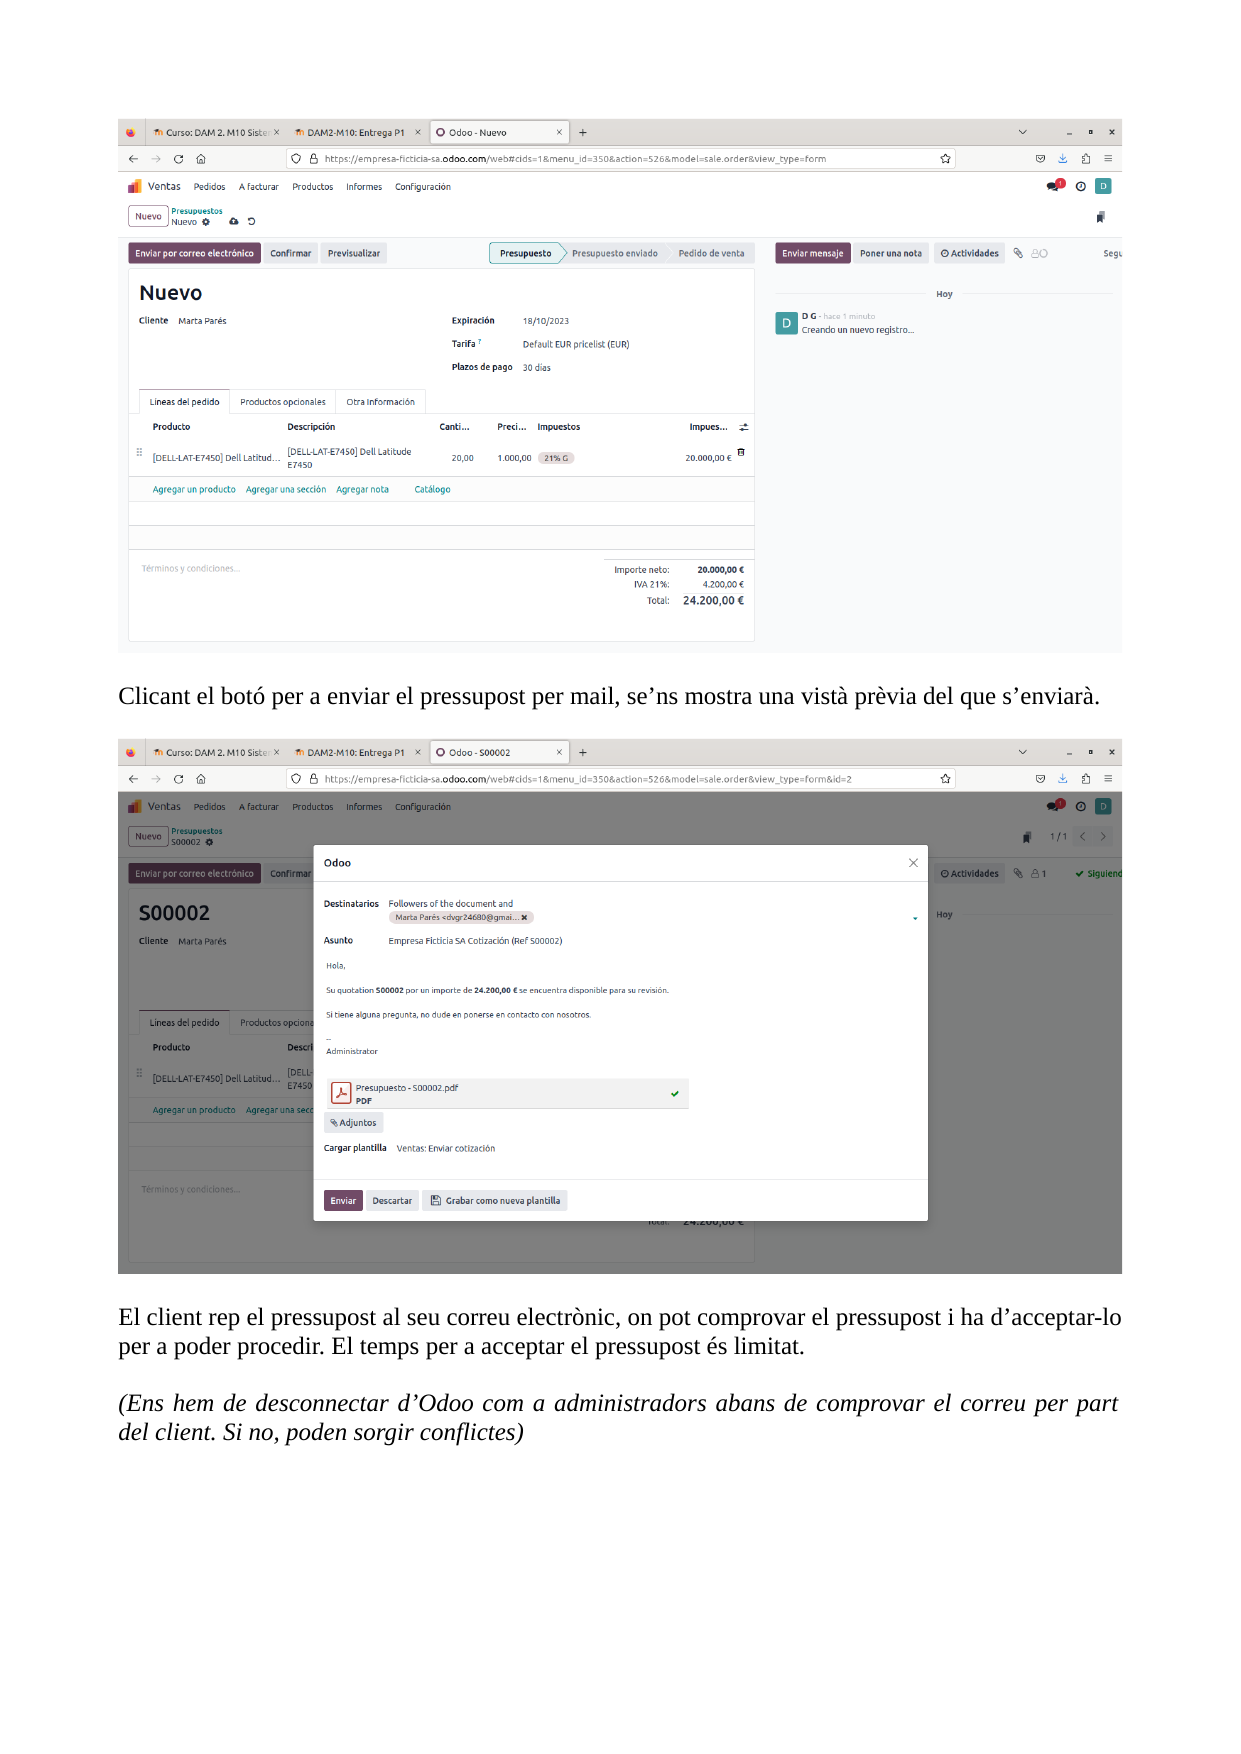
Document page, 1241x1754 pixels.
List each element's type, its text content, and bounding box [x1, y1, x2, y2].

text (Ens hem de desconnectar d’Odoo com a administradors abans de comprovar el correu per part del client. Si no, poden sorgir conflictes) [118, 1388, 1122, 1446]
text Clicant el botó per a enviar el pressupost per mail, se’ns mostra una vistà prèvia del que s’enviarà. [118, 681, 1122, 710]
text El client rep el pressupost al seu correu electrònic, on pot comprovar el pressupost i ha d’acceptar-lo per a poder procedir. El temps per a acceptar el pressupost és limitat. [118, 1302, 1122, 1360]
picture [118, 118, 1123, 653]
picture [118, 738, 1123, 1274]
